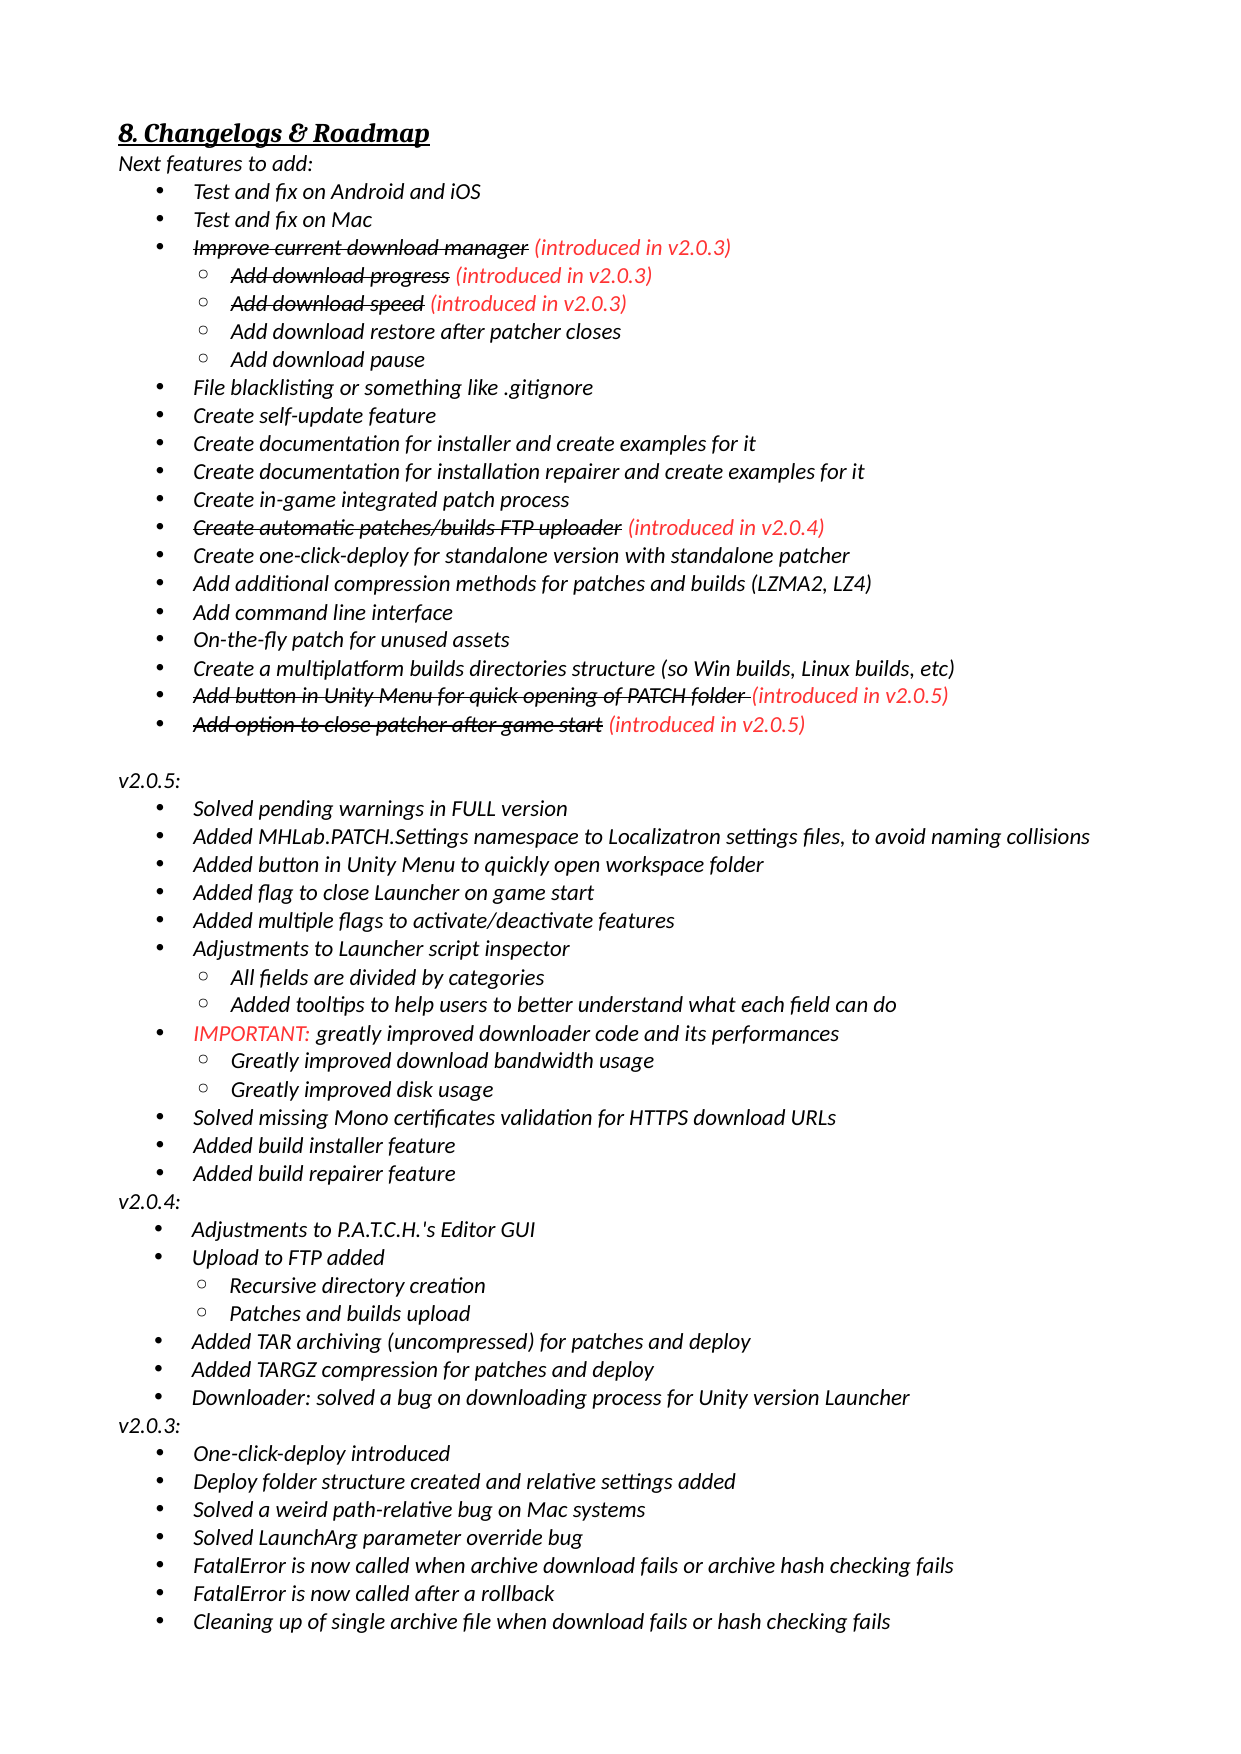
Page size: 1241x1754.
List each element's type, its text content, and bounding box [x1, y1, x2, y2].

list Create documentation for installation repairer and create examples for it [156, 457, 1122, 486]
list Greatly improved disk usage [193, 1075, 1122, 1103]
list Create in-game integrated patch process [156, 486, 1122, 513]
list Add command line interface [156, 598, 1122, 626]
list FatalError is now called after a rollback [156, 1579, 1122, 1607]
list Add download progress (introduced in v2.0.3) [193, 261, 1122, 289]
list Add download speed (introduced in v2.0.3) [193, 289, 1122, 317]
list Solved missing Mono certificates validation for HTTPS download URLs [156, 1103, 1122, 1131]
list On-the-fly patch for unused assets [156, 626, 1122, 654]
list Upload to FTP added [154, 1243, 1122, 1271]
list Solved pending warnings in FULL version [156, 794, 1122, 822]
list Adjustments to Launcher script inspector [156, 934, 1122, 963]
list Cleaning up of single archive file when download fails or hash checking fails [156, 1607, 1122, 1635]
list Added multiple flags to activate/deactivate features [156, 907, 1122, 934]
list Improve current download manager (introduced in v2.0.3) [156, 233, 1122, 261]
list Solved a weird path-relative bug on Mac systems [156, 1495, 1122, 1523]
list Solved LaunchArg parameter override bug [156, 1523, 1122, 1551]
list Create a multiplatform builds directories structure (so Win builds, Linux builds, etc) [156, 654, 1122, 682]
list Added tooltips to help users to better understand what each field can do [193, 991, 1122, 1019]
list Greatly improved download bandwidth usage [193, 1047, 1122, 1075]
list Added flag to close Launcher on game start [156, 878, 1122, 907]
text v2.0.3: [118, 1411, 1122, 1439]
list Create one-click-deploy for standalone version with standalone patcher [156, 542, 1122, 569]
text Next features to add: [118, 149, 1122, 177]
list Add additional compression methods for patches and builds (LZMA2, LZ4) [156, 569, 1122, 598]
list File blacklisting or something like .gitignore [156, 373, 1122, 401]
list Test and fix on Mac [156, 205, 1122, 233]
list Add download restore after patcher closes [193, 317, 1122, 345]
list Add download pause [193, 345, 1122, 373]
list Added button in Unity Menu to quickly open workspace folder [156, 851, 1122, 878]
list Create automatic patches/builds FTP uploader (introduced in v2.0.4) [156, 513, 1122, 542]
list FatalError is now called when archive download fails or archive hash checking fails [156, 1551, 1122, 1579]
list Added TAR archiving (uncompressed) for patches and deploy [154, 1327, 1122, 1355]
list Create documentation for installer and create examples for it [156, 429, 1122, 457]
list Added build repairer feature [156, 1159, 1122, 1187]
list Downloader: solved a bug on downloading process for Unity version Launcher [154, 1383, 1122, 1411]
list Patches and builds upload [192, 1299, 1122, 1327]
list Add button in Unity Menu for quick opening of PATCH folder (introduced in v2.0.5) [156, 682, 1122, 710]
text v2.0.5: [118, 766, 1122, 794]
list Add option to close patcher after game start (introduced in v2.0.5) [156, 710, 1122, 738]
list Adjustments to P.A.T.C.H.'s Editor GUI [154, 1215, 1122, 1243]
list Recursive directory creation [192, 1271, 1122, 1299]
list Added build installer feature [156, 1131, 1122, 1159]
list Added TARGZ compression for patches and deploy [154, 1355, 1122, 1383]
text 8. Changelogs & Roadmap [118, 118, 1122, 149]
list Deploy folder structure created and relative settings added [156, 1467, 1122, 1495]
list One-click-deploy introduced [156, 1439, 1122, 1467]
list Create self-update feature [156, 401, 1122, 429]
list Test and fix on Android and iOS [156, 177, 1122, 205]
list All fields are divided by categories [193, 963, 1122, 991]
text v2.0.4: [118, 1187, 1122, 1215]
list IMPORTANT: greatly improved downloader code and its performances [156, 1019, 1122, 1047]
list Added MHLab.PATCH.Settings namespace to Localizatron settings files, to avoid naming collisions [156, 822, 1122, 851]
